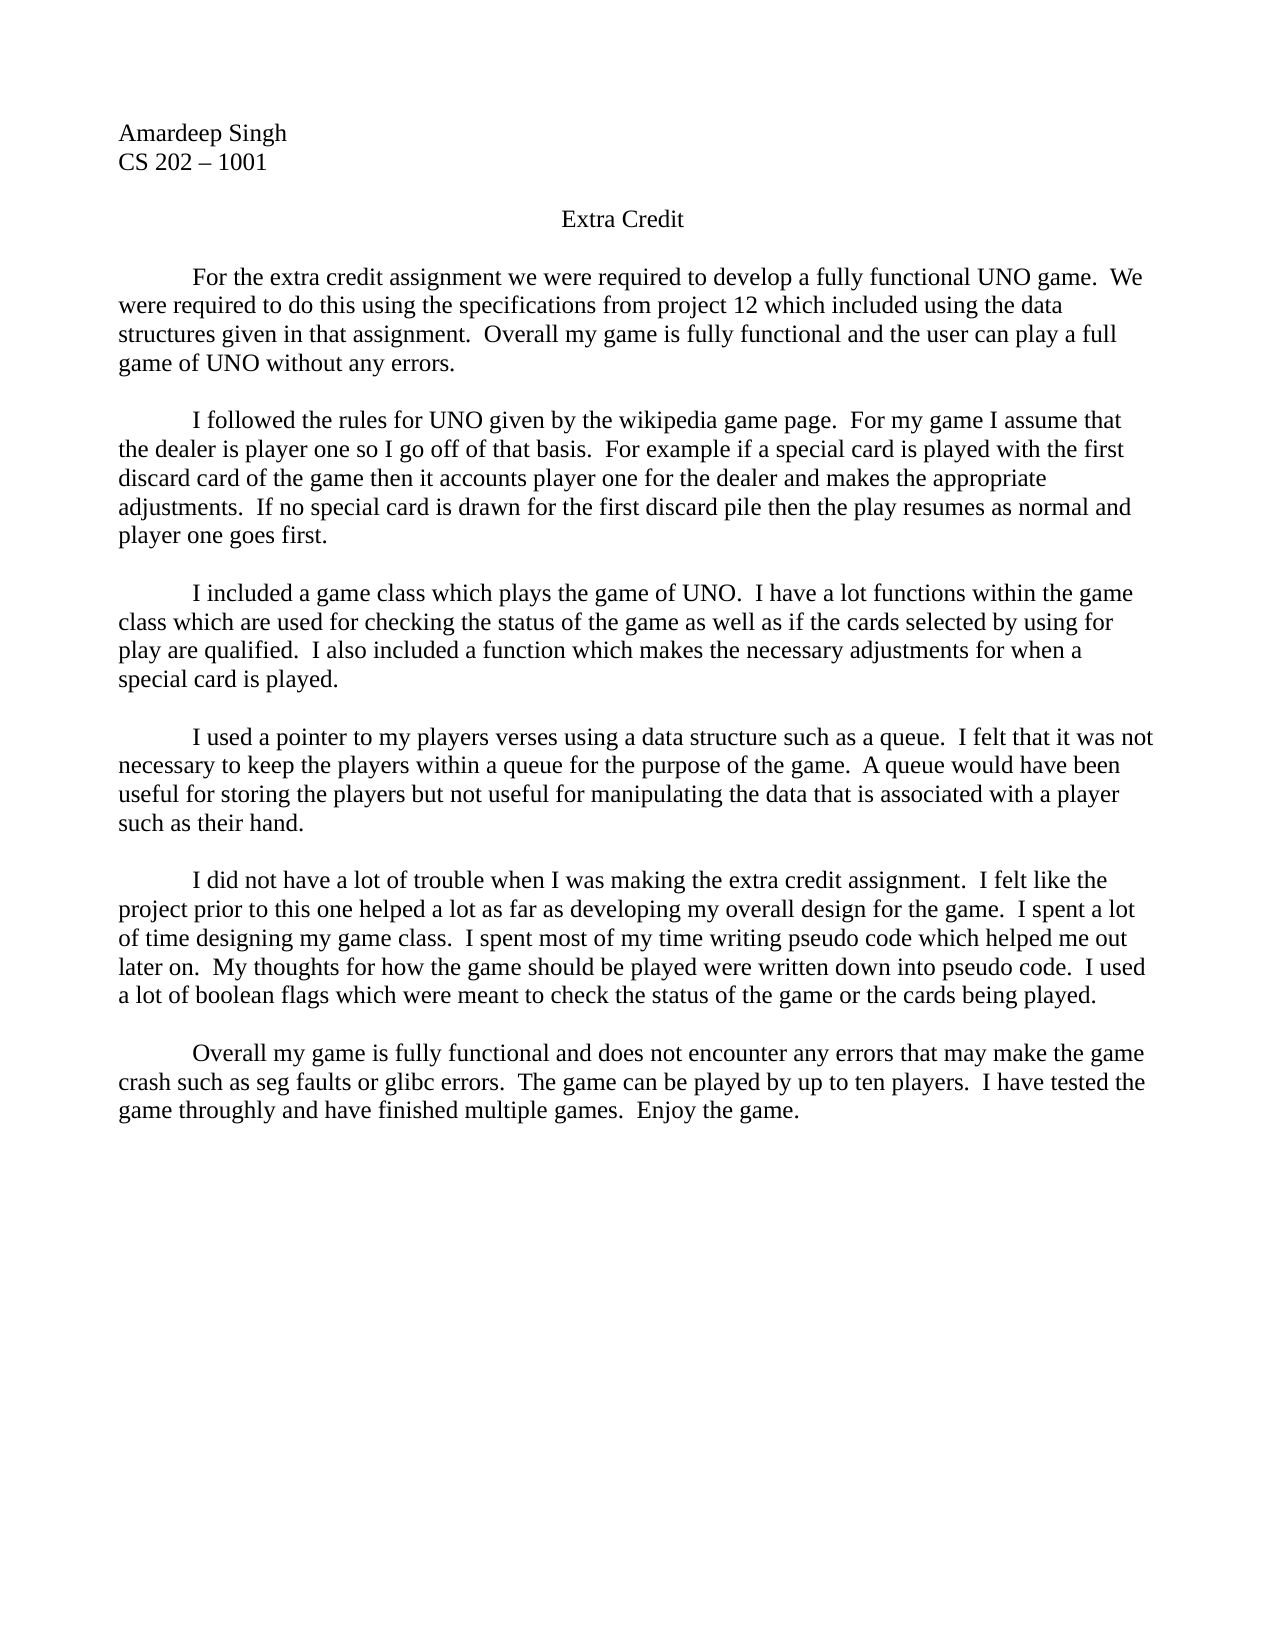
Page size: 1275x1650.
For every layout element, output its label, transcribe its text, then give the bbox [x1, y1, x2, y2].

text I followed the rules for UNO given by the wikipedia game page. For my game I assume that the dealer is player one so I go off of that basis. For example if a special card is played with the first discard card of the game then it accounts player one for the dealer and makes the appropriate adjustments. If no special card is drawn for the first discard pile then the play resumes as normal and player one goes first. [118, 406, 1157, 549]
text CS 202 – 1001 [118, 147, 1157, 176]
text For the extra credit assignment we were required to develop a fully functional UNO game. We were required to do this using the specifications from project 12 which included using the data structures given in that assignment. Overall my game is fully functional and the user can play a full game of UNO without any errors. [118, 262, 1157, 377]
text Overall my game is fully functional and does not encounter any errors that may make the game crash such as seg faults or glibc errors. The game can be played by up to ten players. I have tested the game throughly and have finished multiple games. Enjoy the game. [118, 1038, 1157, 1124]
text Amardeep Singh [118, 118, 1157, 147]
text I included a game class which plays the game of UNO. I have a lot functions within the game class which are used for checking the status of the game as well as if the cards selected by using for play are qualified. I also included a function which makes the necessary adjustments for when a special card is played. [118, 578, 1157, 693]
text Extra Credit [118, 204, 1157, 233]
text I used a pointer to my players verses using a data structure such as a queue. I felt that it was not necessary to keep the players within a queue for the purpose of the game. A queue would have been useful for storing the players but not useful for manipulating the data that is associated with a player such as their hand. [118, 722, 1157, 837]
text I did not have a lot of trouble when I was making the extra credit assignment. I felt like the project prior to this one helped a lot as far as developing my overall design for the game. I spent a lot of time designing my game class. I spent most of my time writing pseudo code which helped me out later on. My thoughts for how the game should be played were written down into pseudo code. I used a lot of boolean flags which were meant to check the status of the game or the cards being played. [118, 866, 1157, 1009]
